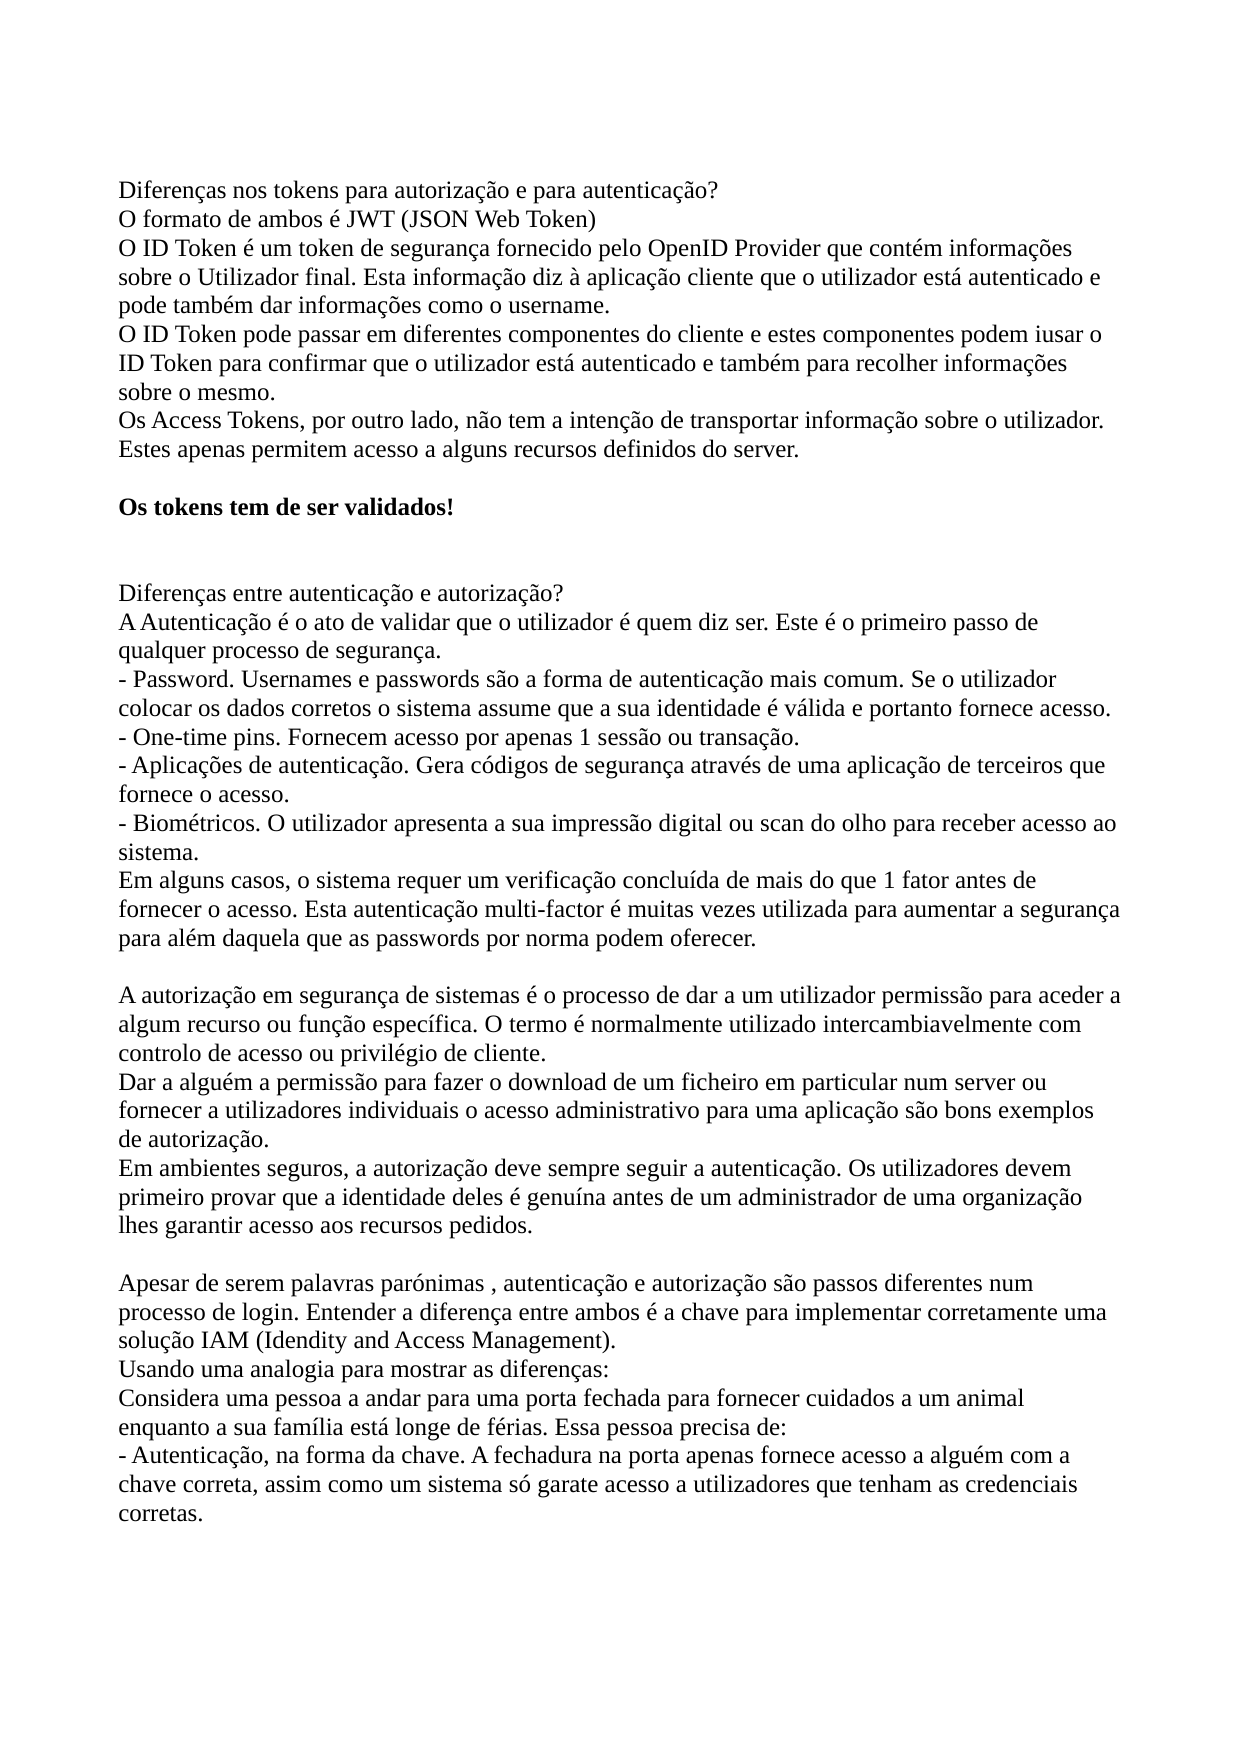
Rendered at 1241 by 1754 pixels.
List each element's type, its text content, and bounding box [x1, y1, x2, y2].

text - Autenticação, na forma da chave. A fechadura na porta apenas fornece acesso a alguém com a chave correta, assim como um sistema só garate acesso a utilizadores que tenham as credenciais corretas. [118, 1441, 1122, 1527]
text Apesar de serem palavras parónimas , autenticação e autorização são passos diferentes num processo de login. Entender a diferença entre ambos é a chave para implementar corretamente uma solução IAM (Idendity and Access Management). [118, 1268, 1122, 1354]
text Usando uma analogia para mostrar as diferenças: [118, 1354, 1122, 1383]
text Em ambientes seguros, a autorização deve sempre seguir a autenticação. Os utilizadores devem primeiro provar que a identidade deles é genuína antes de um administrador de uma organização lhes garantir acesso aos recursos pedidos. [118, 1153, 1122, 1239]
text - Password. Usernames e passwords são a forma de autenticação mais comum. Se o utilizador colocar os dados corretos o sistema assume que a sua identidade é válida e portanto fornece acesso. [118, 664, 1122, 722]
text - Aplicações de autenticação. Gera códigos de segurança através de uma aplicação de terceiros que fornece o acesso. [118, 751, 1122, 808]
text Diferenças entre autenticação e autorização? [118, 578, 1122, 607]
text O ID Token é um token de segurança fornecido pelo OpenID Provider que contém informações sobre o Utilizador final. Esta informação diz à aplicação cliente que o utilizador está autenticado e pode também dar informações como o username. [118, 233, 1122, 319]
text Considera uma pessoa a andar para uma porta fechada para fornecer cuidados a um animal enquanto a sua família está longe de férias. Essa pessoa precisa de: [118, 1383, 1122, 1441]
text - One-time pins. Fornecem acesso por apenas 1 sessão ou transação. [118, 722, 1122, 751]
text A Autenticação é o ato de validar que o utilizador é quem diz ser. Este é o primeiro passo de qualquer processo de segurança. [118, 607, 1122, 664]
text A autorização em segurança de sistemas é o processo de dar a um utilizador permissão para aceder a algum recurso ou função específica. O termo é normalmente utilizado intercambiavelmente com controlo de acesso ou privilégio de cliente. [118, 981, 1122, 1067]
text Diferenças nos tokens para autorização e para autenticação? [118, 176, 1122, 204]
text O ID Token pode passar em diferentes componentes do cliente e estes componentes podem iusar o ID Token para confirmar que o utilizador está autenticado e também para recolher informações sobre o mesmo. [118, 319, 1122, 406]
text Dar a alguém a permissão para fazer o download de um ficheiro em particular num server ou fornecer a utilizadores individuais o acesso administrativo para uma aplicação são bons exemplos de autorização. [118, 1067, 1122, 1153]
text Em alguns casos, o sistema requer um verificação concluída de mais do que 1 fator antes de fornecer o acesso. Esta autenticação multi-factor é muitas vezes utilizada para aumentar a segurança para além daquela que as passwords por norma podem oferecer. [118, 866, 1122, 952]
text Os tokens tem de ser validados! [118, 492, 1122, 521]
text O formato de ambos é JWT (JSON Web Token) [118, 204, 1122, 233]
text Os Access Tokens, por outro lado, não tem a intenção de transportar informação sobre o utilizador. Estes apenas permitem acesso a alguns recursos definidos do server. [118, 406, 1122, 463]
text - Biométricos. O utilizador apresenta a sua impressão digital ou scan do olho para receber acesso ao sistema. [118, 808, 1122, 866]
